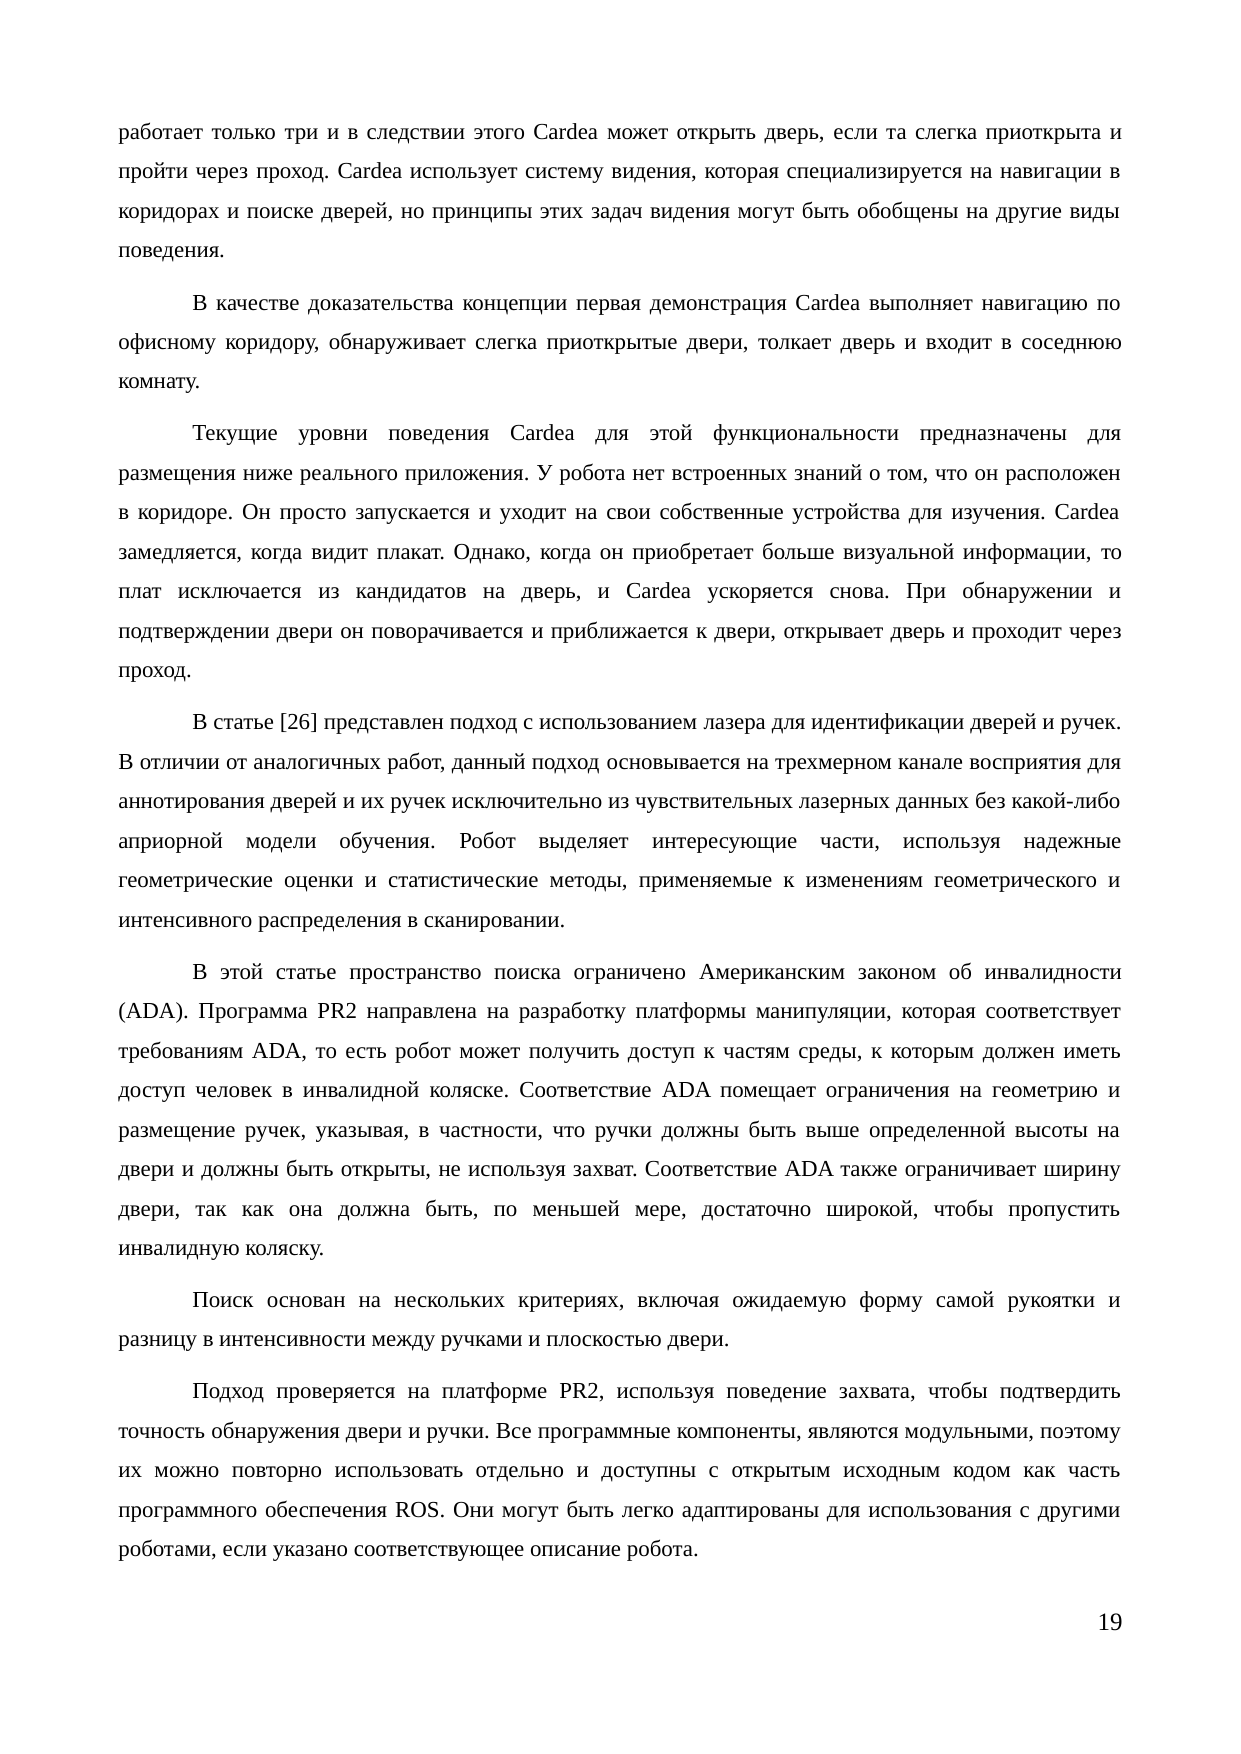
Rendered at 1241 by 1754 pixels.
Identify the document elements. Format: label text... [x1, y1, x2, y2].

text В этой статье пространство поиска ограничено Американским законом об инвалидности (ADA). Программа PR2 направлена на разработку платформы манипуляции, которая соответствует требованиям ADA, то есть робот может получить доступ к частям среды, к которым должен иметь доступ человек в инвалидной коляске. Соответствие ADA помещает ограничения на геометрию и размещение ручек, указывая, в частности, что ручки должны быть выше определенной высоты на двери и должны быть открыты, не используя захват. Соответствие ADA также ограничивает ширину двери, так как она должна быть, по меньшей мере, достаточно широкой, чтобы пропустить инвалидную коляску. [118, 958, 1122, 1260]
text Подход проверяется на платформе PR2, используя поведение захвата, чтобы подтвердить точность обнаружения двери и ручки. Все программные компоненты, являются модульными, поэтому их можно повторно использовать отдельно и доступны с открытым исходным кодом как часть программного обеспечения ROS. Они могут быть легко адаптированы для использования с другими роботами, если указано соответствующее описание робота. [118, 1377, 1122, 1562]
text работает только три и в следствии этого Cardea может открыть дверь, если та слегка приоткрыта и пройти через проход. Cardea использует систему видения, которая специализируется на навигации в коридорах и поиске дверей, но принципы этих задач видения могут быть обобщены на другие виды поведения. [118, 118, 1122, 263]
text В статье [26] представлен подход с использованием лазера для идентификации дверей и ручек. В отличии от аналогичных работ, данный подход основывается на трехмерном канале восприятия для аннотирования дверей и их ручек исключительно из чувствительных лазерных данных без какой-либо априорной модели обучения. Робот выделяет интересующие части, используя надежные геометрические оценки и статистические методы, применяемые к изменениям геометрического и интенсивного распределения в сканировании. [118, 708, 1122, 932]
text Поиск основан на нескольких критериях, включая ожидаемую форму самой рукоятки и разницу в интенсивности между ручками и плоскостью двери. [118, 1286, 1122, 1352]
text Текущие уровни поведения Cardea для этой функциональности предназначены для размещения ниже реального приложения. У робота нет встроенных знаний о том, что он расположен в коридоре. Он просто запускается и уходит на свои собственные устройства для изучения. Cardea замедляется, когда видит плакат. Однако, когда он приобретает больше визуальной информации, то плат исключается из кандидатов на дверь, и Cardea ускоряется снова. При обнаружении и подтверждении двери он поворачивается и приближается к двери, открывает дверь и проходит через проход. [118, 419, 1122, 683]
text В качестве доказательства концепции первая демонстрация Cardea выполняет навигацию по офисному коридору, обнаруживает слегка приоткрытые двери, толкает дверь и входит в соседнюю комнату. [118, 288, 1122, 394]
